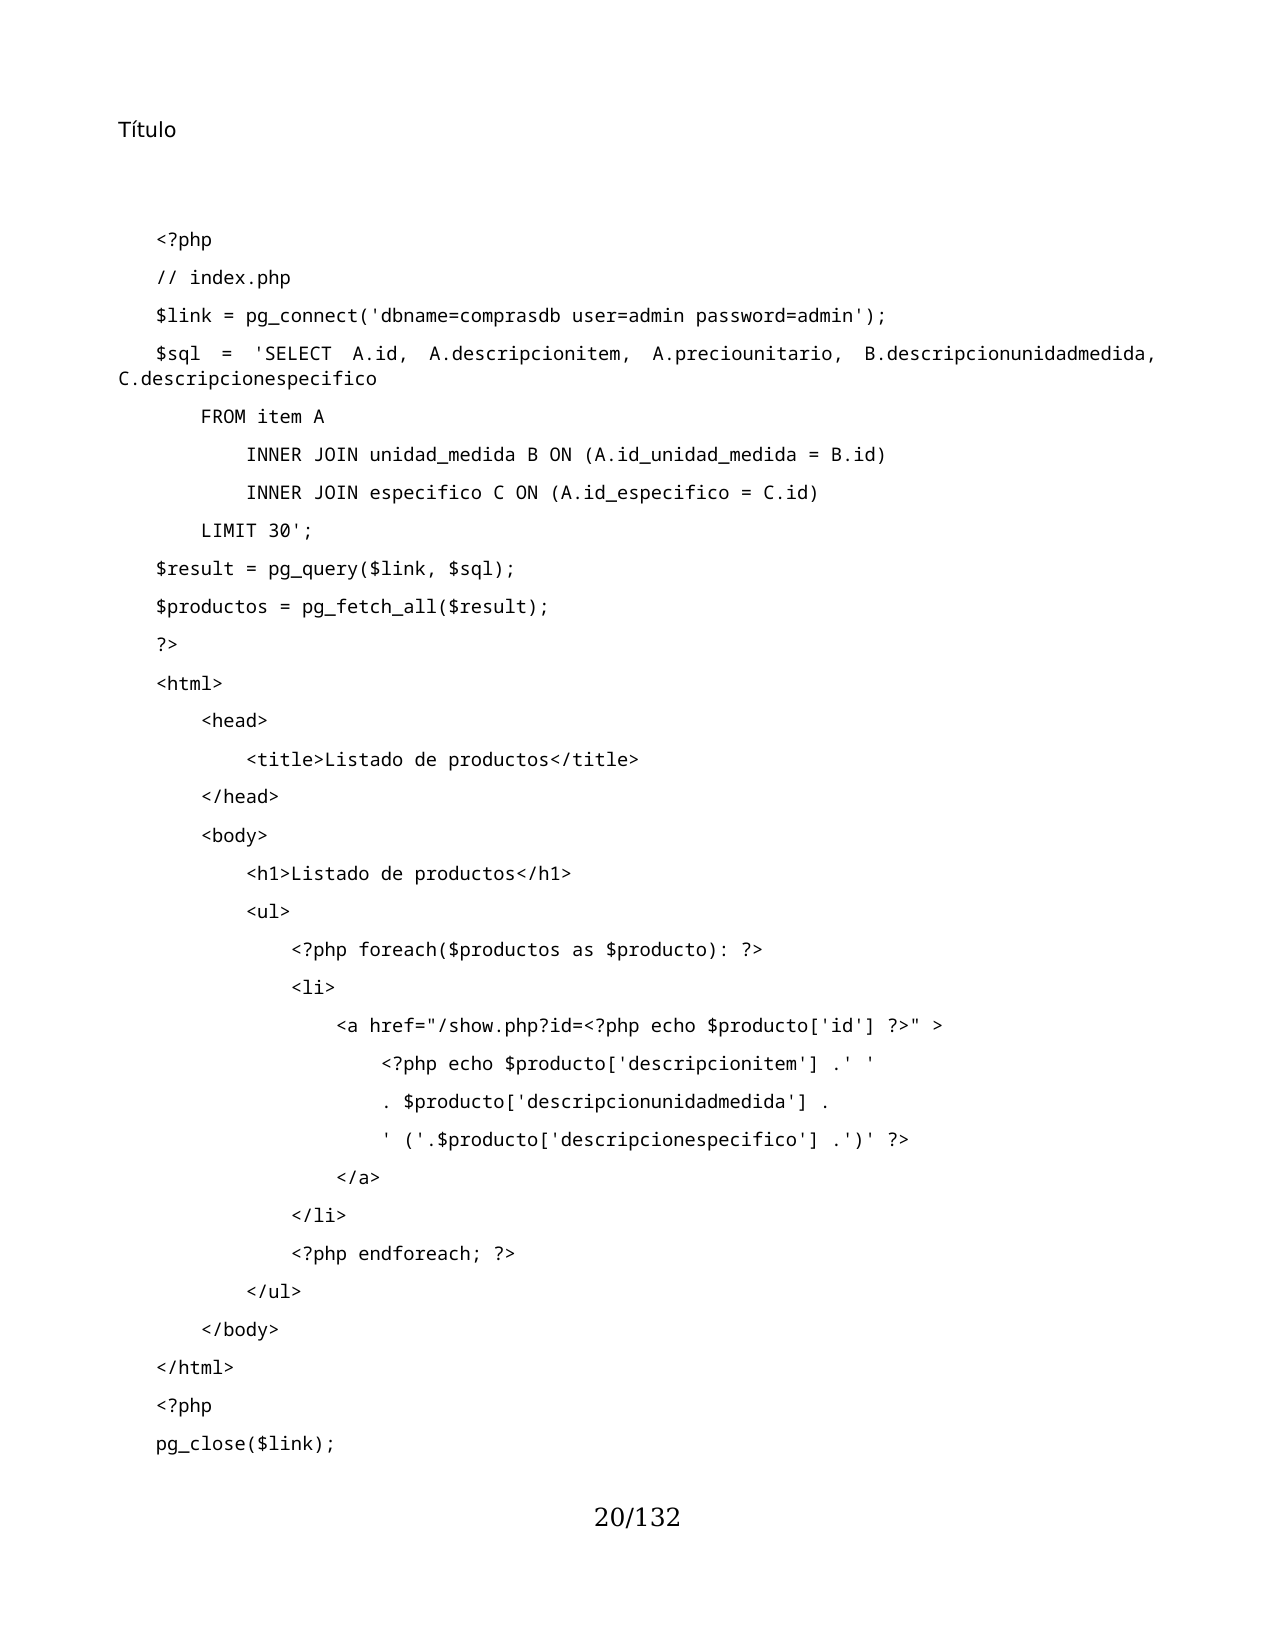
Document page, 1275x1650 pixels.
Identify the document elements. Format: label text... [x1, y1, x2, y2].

text $productos = pg_fetch_all($result); [118, 594, 1157, 619]
text <?php echo $producto['descripcionitem'] .' ' [118, 1050, 1157, 1076]
text <?php [118, 1392, 1157, 1418]
text // index.php [118, 264, 1157, 289]
text <?php [118, 226, 1157, 252]
text <title>Listado de productos</title> [118, 746, 1157, 771]
text </html> [118, 1354, 1157, 1380]
text <body> [118, 822, 1157, 847]
text <head> [118, 708, 1157, 733]
text LIMIT 30'; [118, 518, 1157, 543]
text . $producto['descripcionunidadmedida'] . [118, 1088, 1157, 1113]
text <?php foreach($productos as $producto): ?> [118, 936, 1157, 961]
text ' ('.$producto['descripcionespecifico'] .')' ?> [118, 1126, 1157, 1152]
text INNER JOIN unidad_medida B ON (A.id_unidad_medida = B.id) [118, 442, 1157, 467]
text FROM item A [118, 404, 1157, 429]
text pg_close($link); [118, 1430, 1157, 1456]
text </li> [118, 1202, 1157, 1228]
text <a href="/show.php?id=<?php echo $producto['id'] ?>" > [118, 1012, 1157, 1037]
text <ul> [118, 898, 1157, 923]
text $sql = 'SELECT A.id, A.descripcionitem, A.preciounitario, B.descripcionunidadmedida, C.descripcionespecifico [118, 340, 1157, 391]
text INNER JOIN especifico C ON (A.id_especifico = C.id) [118, 480, 1157, 505]
text $link = pg_connect('dbname=comprasdb user=admin password=admin'); [118, 302, 1157, 328]
text <?php endforeach; ?> [118, 1240, 1157, 1266]
text <li> [118, 974, 1157, 999]
text ?> [118, 632, 1157, 657]
text </head> [118, 784, 1157, 809]
text <html> [118, 670, 1157, 695]
text </ul> [118, 1278, 1157, 1304]
text </a> [118, 1164, 1157, 1189]
text <h1>Listado de productos</h1> [118, 860, 1157, 885]
text </body> [118, 1316, 1157, 1342]
text $result = pg_query($link, $sql); [118, 556, 1157, 581]
